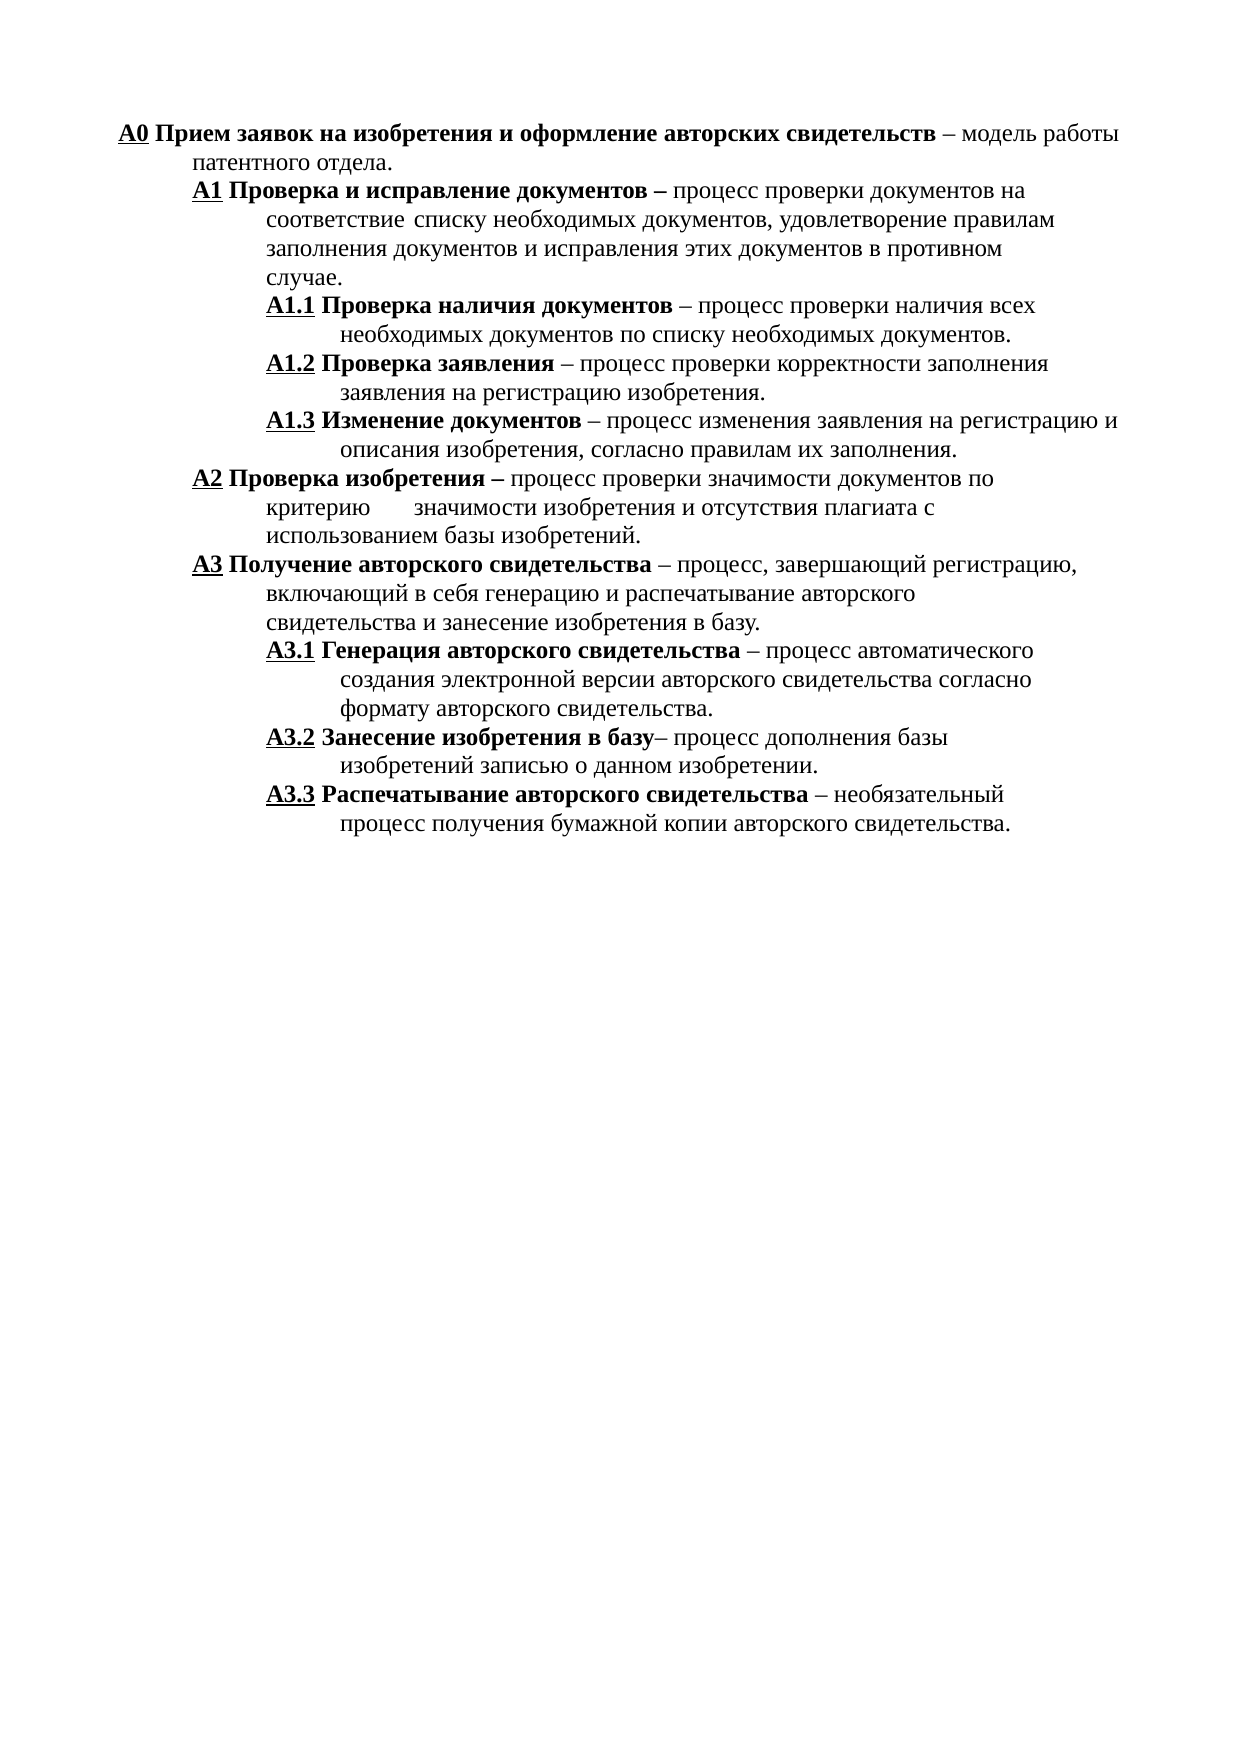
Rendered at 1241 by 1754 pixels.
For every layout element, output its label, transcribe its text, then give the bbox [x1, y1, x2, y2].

text А3 Получение авторского свидетельства – процесс, завершающий регистрацию, включающий в себя генерацию и распечатывание авторского свидетельства и занесение изобретения в базу. [118, 549, 1122, 636]
text А3.2 Занесение изобретения в базу– процесс дополнения базы изобретений записью о данном изобретении. [118, 722, 1122, 779]
text А1.3 Изменение документов – процесс изменения заявления на регистрацию и описания изобретения, согласно правилам их заполнения. [118, 406, 1122, 463]
text А0 Прием заявок на изобретения и оформление авторских свидетельств – модель работы патентного отдела. [118, 118, 1122, 176]
text А3.3 Распечатывание авторского свидетельства – необязательный процесс получения бумажной копии авторского свидетельства. [118, 779, 1122, 837]
text А1 Проверка и исправление документов – процесс проверки документов на соответствие списку необходимых документов, удовлетворение правилам заполнения документов и исправления этих документов в противном случае. [118, 176, 1122, 291]
text А2 Проверка изобретения – процесс проверки значимости документов по критерию значимости изобретения и отсутствия плагиата с использованием базы изобретений. [118, 463, 1122, 549]
text А1.2 Проверка заявления – процесс проверки корректности заполнения заявления на регистрацию изобретения. [118, 348, 1122, 406]
text А1.1 Проверка наличия документов – процесс проверки наличия всех необходимых документов по списку необходимых документов. [118, 291, 1122, 348]
text А3.1 Генерация авторского свидетельства – процесс автоматического создания электронной версии авторского свидетельства согласно формату авторского свидетельства. [118, 636, 1122, 722]
